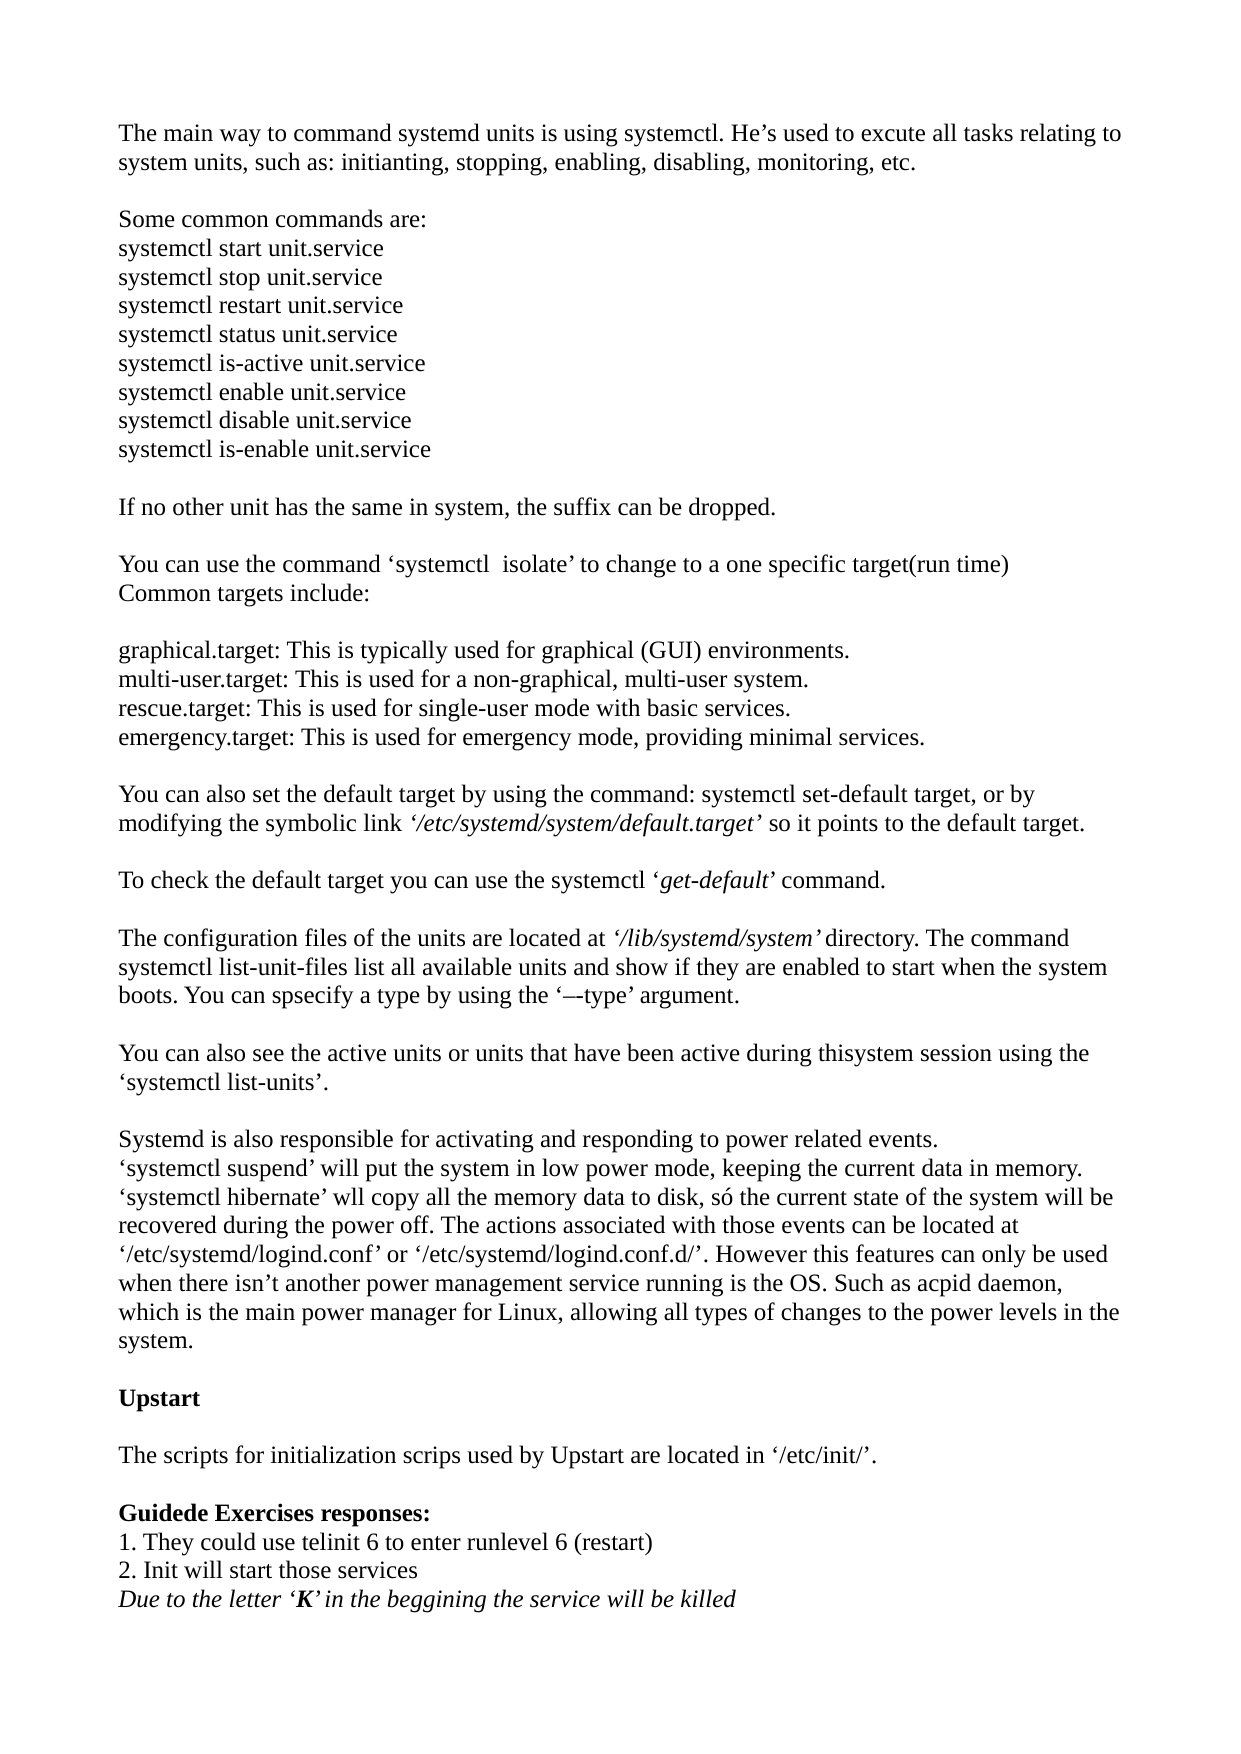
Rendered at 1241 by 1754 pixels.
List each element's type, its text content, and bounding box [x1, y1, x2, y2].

text systemctl restart unit.service [118, 291, 1122, 319]
text graphical.target: This is typically used for graphical (GUI) environments. [118, 636, 1122, 664]
text Upstart [118, 1383, 1122, 1412]
text systemctl start unit.service [118, 233, 1122, 262]
text Common targets include: [118, 578, 1122, 607]
text systemctl enable unit.service [118, 377, 1122, 406]
text 1. They could use telinit 6 to enter runlevel 6 (restart) [118, 1527, 1122, 1556]
text ‘systemctl suspend’ will put the system in low power mode, keeping the current data in memory. [118, 1153, 1122, 1182]
text systemctl status unit.service [118, 319, 1122, 348]
text The configuration files of the units are located at ‘/lib/systemd/system’ directory. The command systemctl list-unit-files list all available units and show if they are enabled to start when the system boots. You can spsecify a type by using the ‘–-type’ argument. [118, 923, 1122, 1009]
text The scripts for initialization scrips used by Upstart are located in ‘/etc/init/’. [118, 1441, 1122, 1469]
text If no other unit has the same in system, the suffix can be dropped. [118, 492, 1122, 521]
text To check the default target you can use the systemctl ‘get-default’ command. [118, 866, 1122, 894]
text systemctl is-enable unit.service [118, 434, 1122, 463]
text You can use the command ‘systemctl isolate’ to change to a one specific target(run time) [118, 549, 1122, 578]
text The main way to command systemd units is using systemctl. He’s used to excute all tasks relating to system units, such as: initianting, stopping, enabling, disabling, monitoring, etc. [118, 118, 1122, 176]
text systemctl disable unit.service [118, 406, 1122, 434]
text Guidede Exercises responses: [118, 1498, 1122, 1527]
text You can also see the active units or units that have been active during thisystem session using the ‘systemctl list-units’. [118, 1038, 1122, 1096]
text Some common commands are: [118, 204, 1122, 233]
text multi-user.target: This is used for a non-graphical, multi-user system. [118, 664, 1122, 693]
text systemctl is-active unit.service [118, 348, 1122, 377]
text You can also set the default target by using the command: systemctl set-default target, or by modifying the symbolic link ‘/etc/systemd/system/default.target’ so it points to the default target. [118, 779, 1122, 837]
text emergency.target: This is used for emergency mode, providing minimal services. [118, 722, 1122, 751]
text rescue.target: This is used for single-user mode with basic services. [118, 693, 1122, 722]
text ‘systemctl hibernate’ wll copy all the memory data to disk, só the current state of the system will be recovered during the power off. The actions associated with those events can be located at ‘/etc/systemd/logind.conf’ or ‘/etc/systemd/logind.conf.d/’. However this features can only be used when there isn’t another power management service running is the OS. Such as acpid daemon, which is the main power manager for Linux, allowing all types of changes to the power levels in the system. [118, 1182, 1122, 1354]
text Due to the letter ‘K’ in the beggining the service will be killed [118, 1584, 1122, 1613]
text 2. Init will start those services [118, 1556, 1122, 1584]
text Systemd is also responsible for activating and responding to power related events. [118, 1124, 1122, 1153]
text systemctl stop unit.service [118, 262, 1122, 291]
